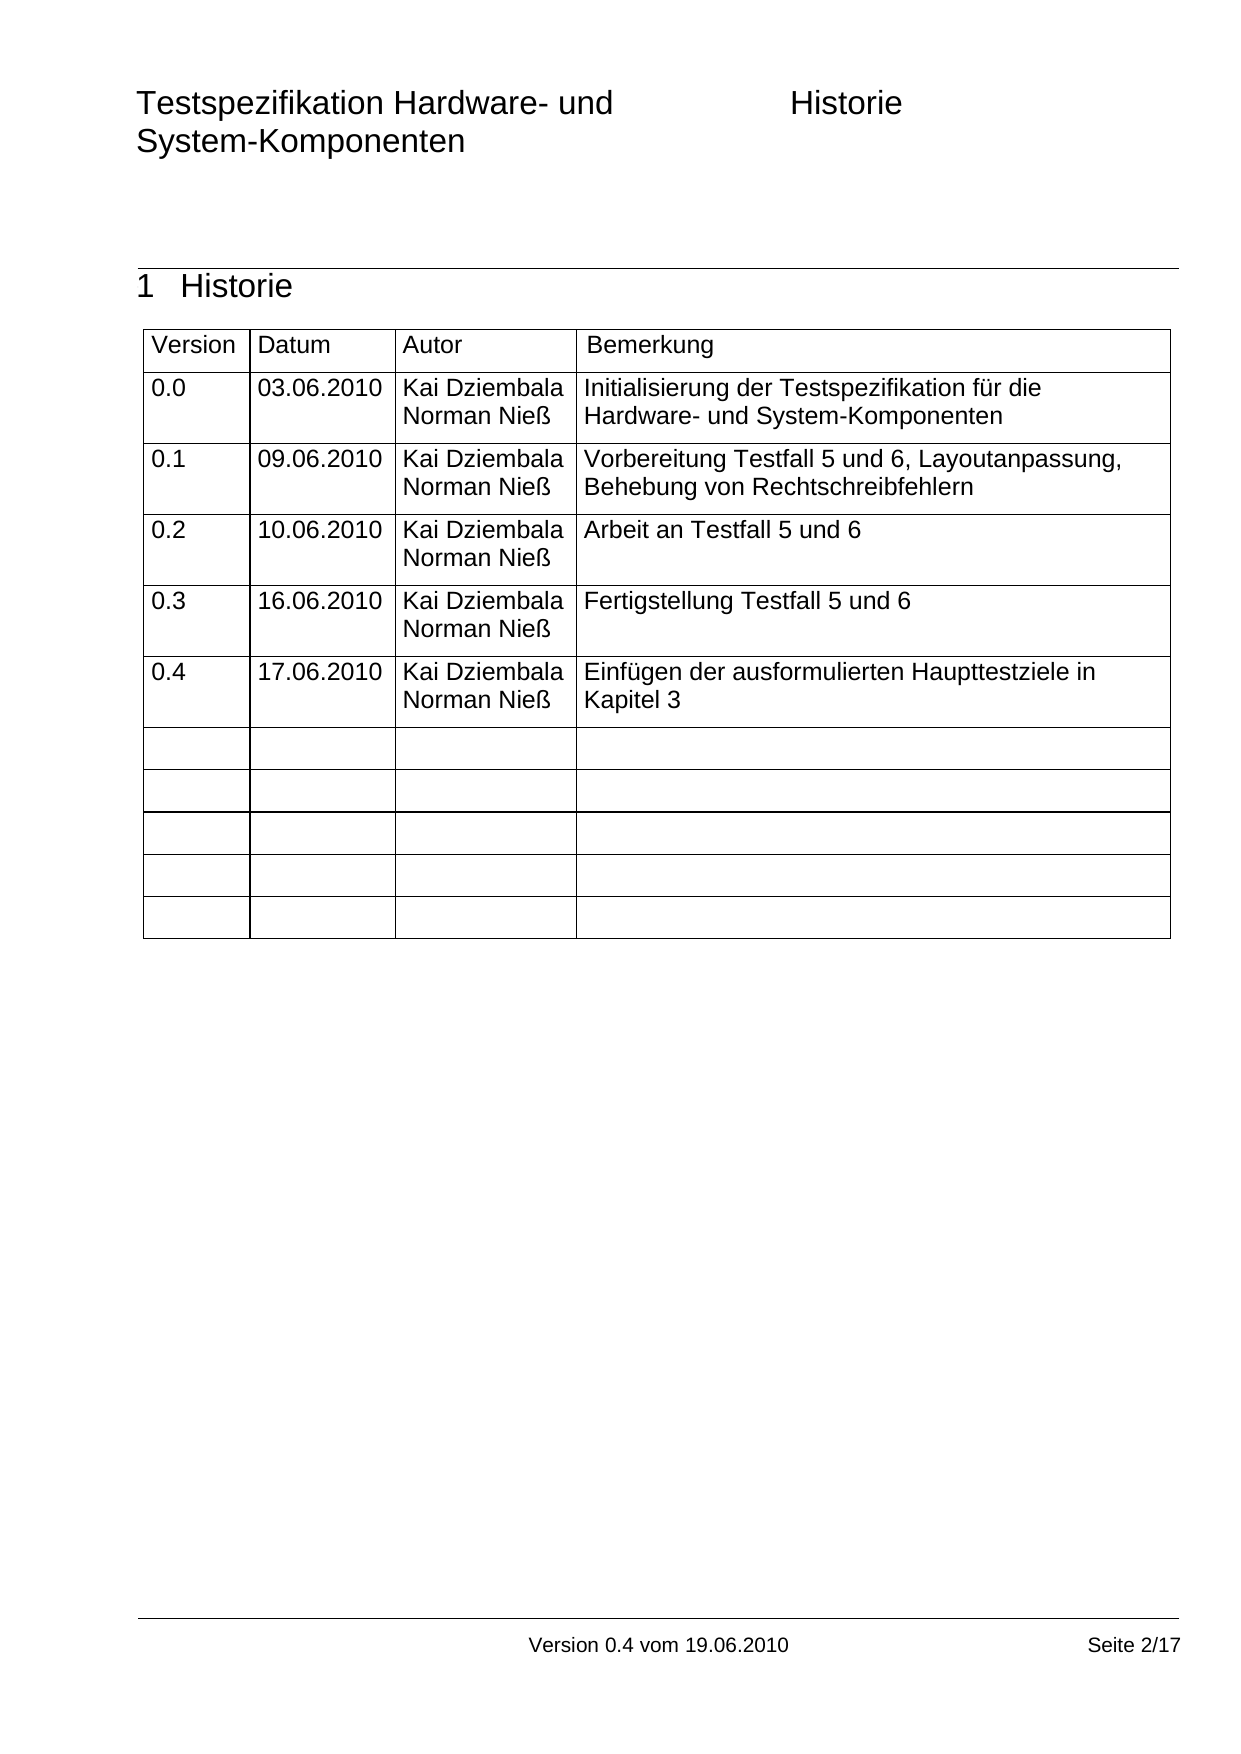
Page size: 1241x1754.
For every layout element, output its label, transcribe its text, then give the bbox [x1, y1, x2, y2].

table_header Bemerkung [577, 330, 1170, 372]
subtitle Historie [136, 289, 1181, 304]
table_cell Kai Dziembala Norman Nieß [396, 373, 576, 443]
table_cell [144, 813, 249, 854]
table_cell [251, 770, 395, 811]
table_cell [144, 897, 249, 938]
table_cell [144, 770, 249, 811]
table_cell 0.0 [144, 373, 249, 443]
table_cell [251, 897, 395, 938]
table_cell [251, 728, 395, 769]
table_cell Kai Dziembala Norman Nieß [396, 515, 576, 585]
table_cell Vorbereitung Testfall 5 und 6, Layoutanpassung, Behebung von Rechtschreibfehlern [577, 444, 1170, 514]
table_cell Kai Dziembala Norman Nieß [396, 657, 576, 727]
table_header Autor [396, 330, 576, 372]
table_cell [577, 728, 1170, 769]
table_header Datum [251, 330, 395, 372]
table_cell [396, 897, 576, 938]
table_cell Einfügen der ausformulierten Haupttestziele in Kapitel 3 [577, 657, 1170, 727]
table_cell 0.4 [144, 657, 249, 727]
table_cell 0.2 [144, 515, 249, 585]
table_cell 17.06.2010 [251, 657, 395, 727]
table_cell [144, 728, 249, 769]
table_cell 0.1 [144, 444, 249, 514]
table_header Version [144, 330, 249, 372]
table_cell [577, 813, 1170, 854]
table_cell 03.06.2010 [251, 373, 395, 443]
table_cell Initialisierung der Testspezifikation für die Hardware- und System-Komponenten [577, 373, 1170, 443]
table_cell 09.06.2010 [251, 444, 395, 514]
table_cell Fertigstellung Testfall 5 und 6 [577, 586, 1170, 656]
table_cell [251, 855, 395, 896]
table_cell [396, 855, 576, 896]
table_cell [577, 897, 1170, 938]
table_cell [396, 728, 576, 769]
table_cell Kai Dziembala Norman Nieß [396, 444, 576, 514]
table_cell Kai Dziembala Norman Nieß [396, 586, 576, 656]
table_cell [577, 855, 1170, 896]
table_cell 16.06.2010 [251, 586, 395, 656]
table_cell [396, 770, 576, 811]
table_cell 10.06.2010 [251, 515, 395, 585]
table_cell 0.3 [144, 586, 249, 656]
table_cell [144, 855, 249, 896]
table_cell [396, 813, 576, 854]
table_cell Arbeit an Testfall 5 und 6 [577, 515, 1170, 585]
table_cell [577, 770, 1170, 811]
table_cell [251, 813, 395, 854]
